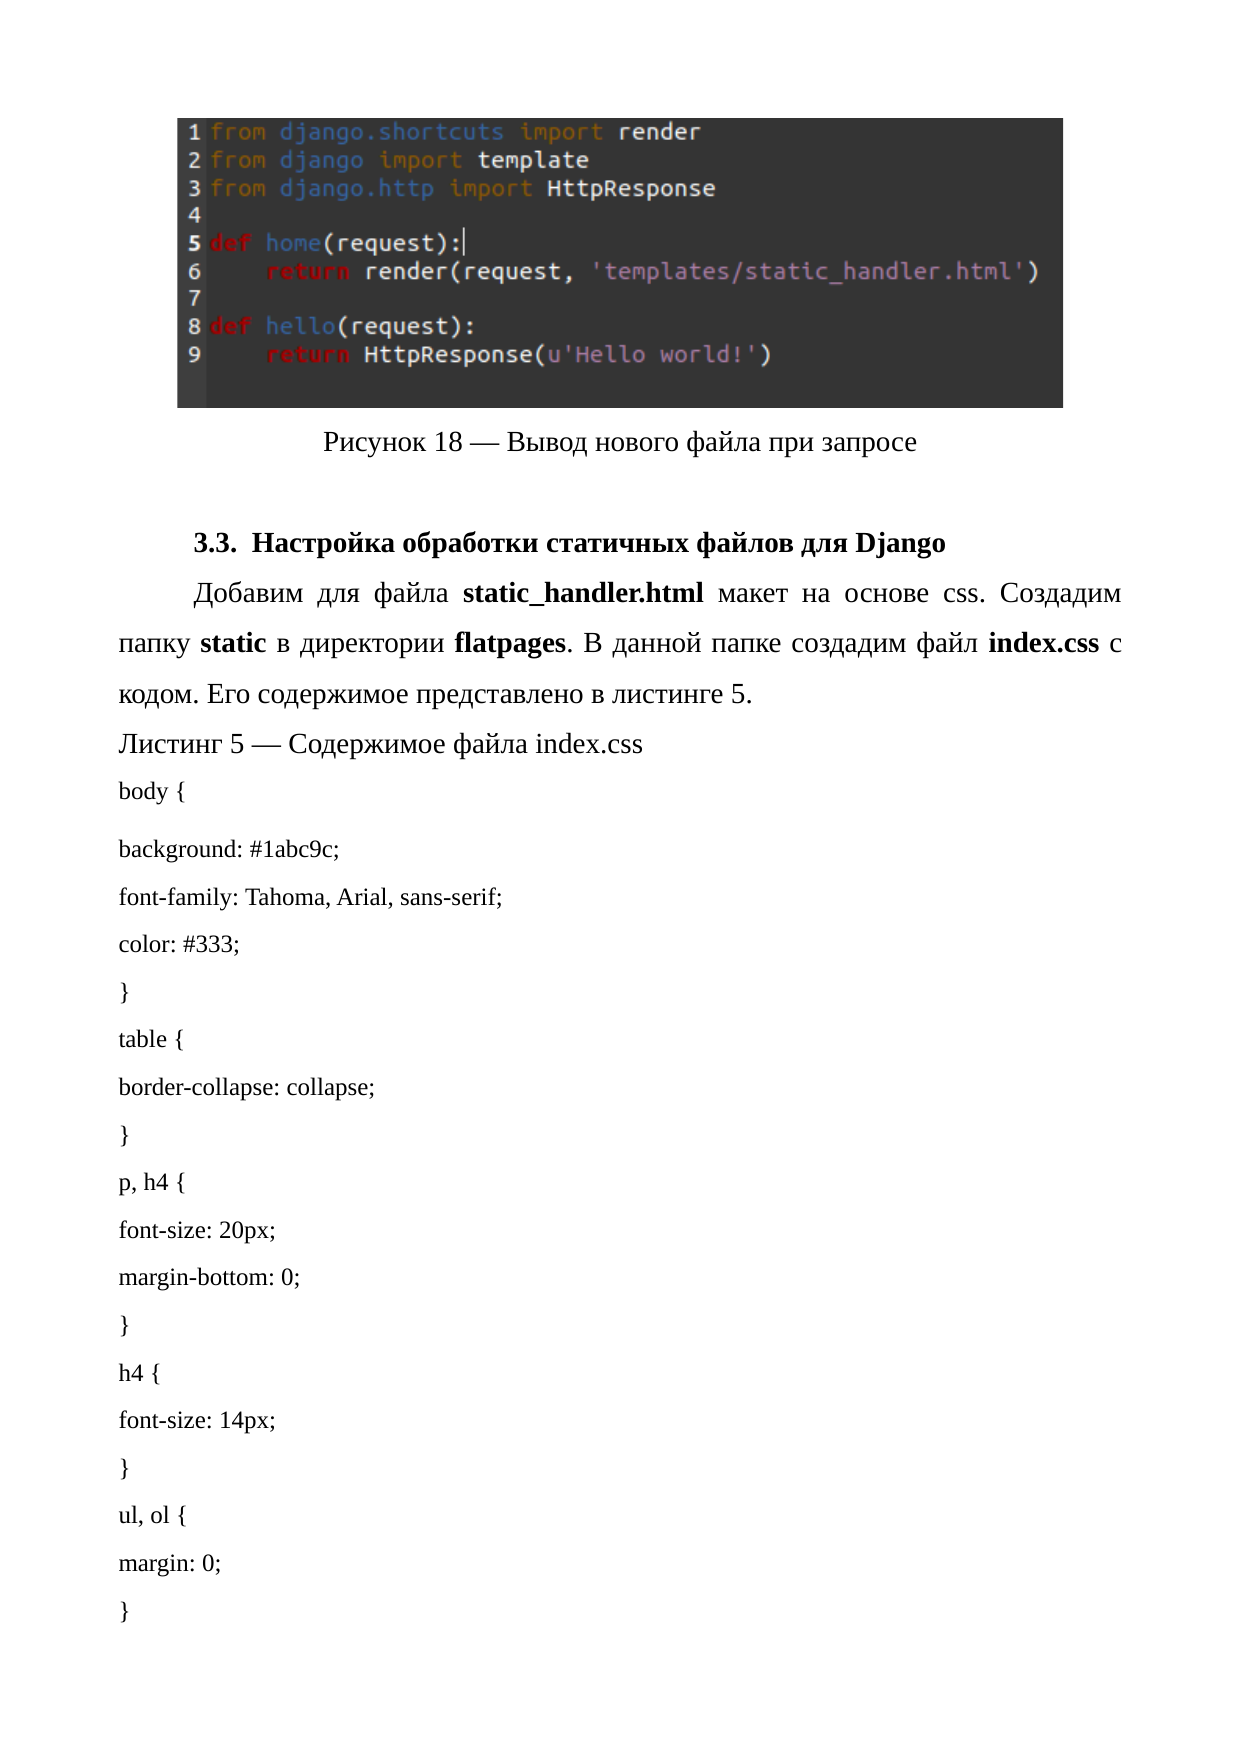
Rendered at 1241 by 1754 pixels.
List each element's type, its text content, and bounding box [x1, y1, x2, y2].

text } [118, 1120, 1122, 1148]
picture [177, 118, 1064, 408]
text ul, ol { [118, 1501, 1122, 1529]
text font-size: 20px; [118, 1215, 1122, 1244]
text table { [118, 1024, 1122, 1053]
text body { [118, 776, 1122, 805]
text } [118, 1453, 1122, 1482]
text color: #333; [118, 929, 1122, 958]
text 3.3. Настройка обработки статичных файлов для Django [118, 525, 1122, 558]
text } [118, 1596, 1122, 1624]
text font-size: 14px; [118, 1405, 1122, 1434]
text } [118, 1310, 1122, 1339]
text margin: 0; [118, 1548, 1122, 1577]
text font-family: Tahoma, Arial, sans-serif; [118, 882, 1122, 910]
text Добавим для файла static_handler.html макет на основе css. Создадим папку static в директории flatpages. В данной папке создадим файл index.css с кодом. Его содержимое представлено в листинге 5. [118, 575, 1122, 709]
text Рисунок 18 — Вывод нового файла при запросе [118, 118, 1122, 458]
text margin-bottom: 0; [118, 1262, 1122, 1291]
text h4 { [118, 1358, 1122, 1386]
text background: #1abc9c; [118, 834, 1122, 863]
text Листинг 5 — Содержимое файла index.css [118, 726, 1122, 759]
text } [118, 977, 1122, 1006]
text p, h4 { [118, 1167, 1122, 1196]
text border-collapse: collapse; [118, 1072, 1122, 1101]
